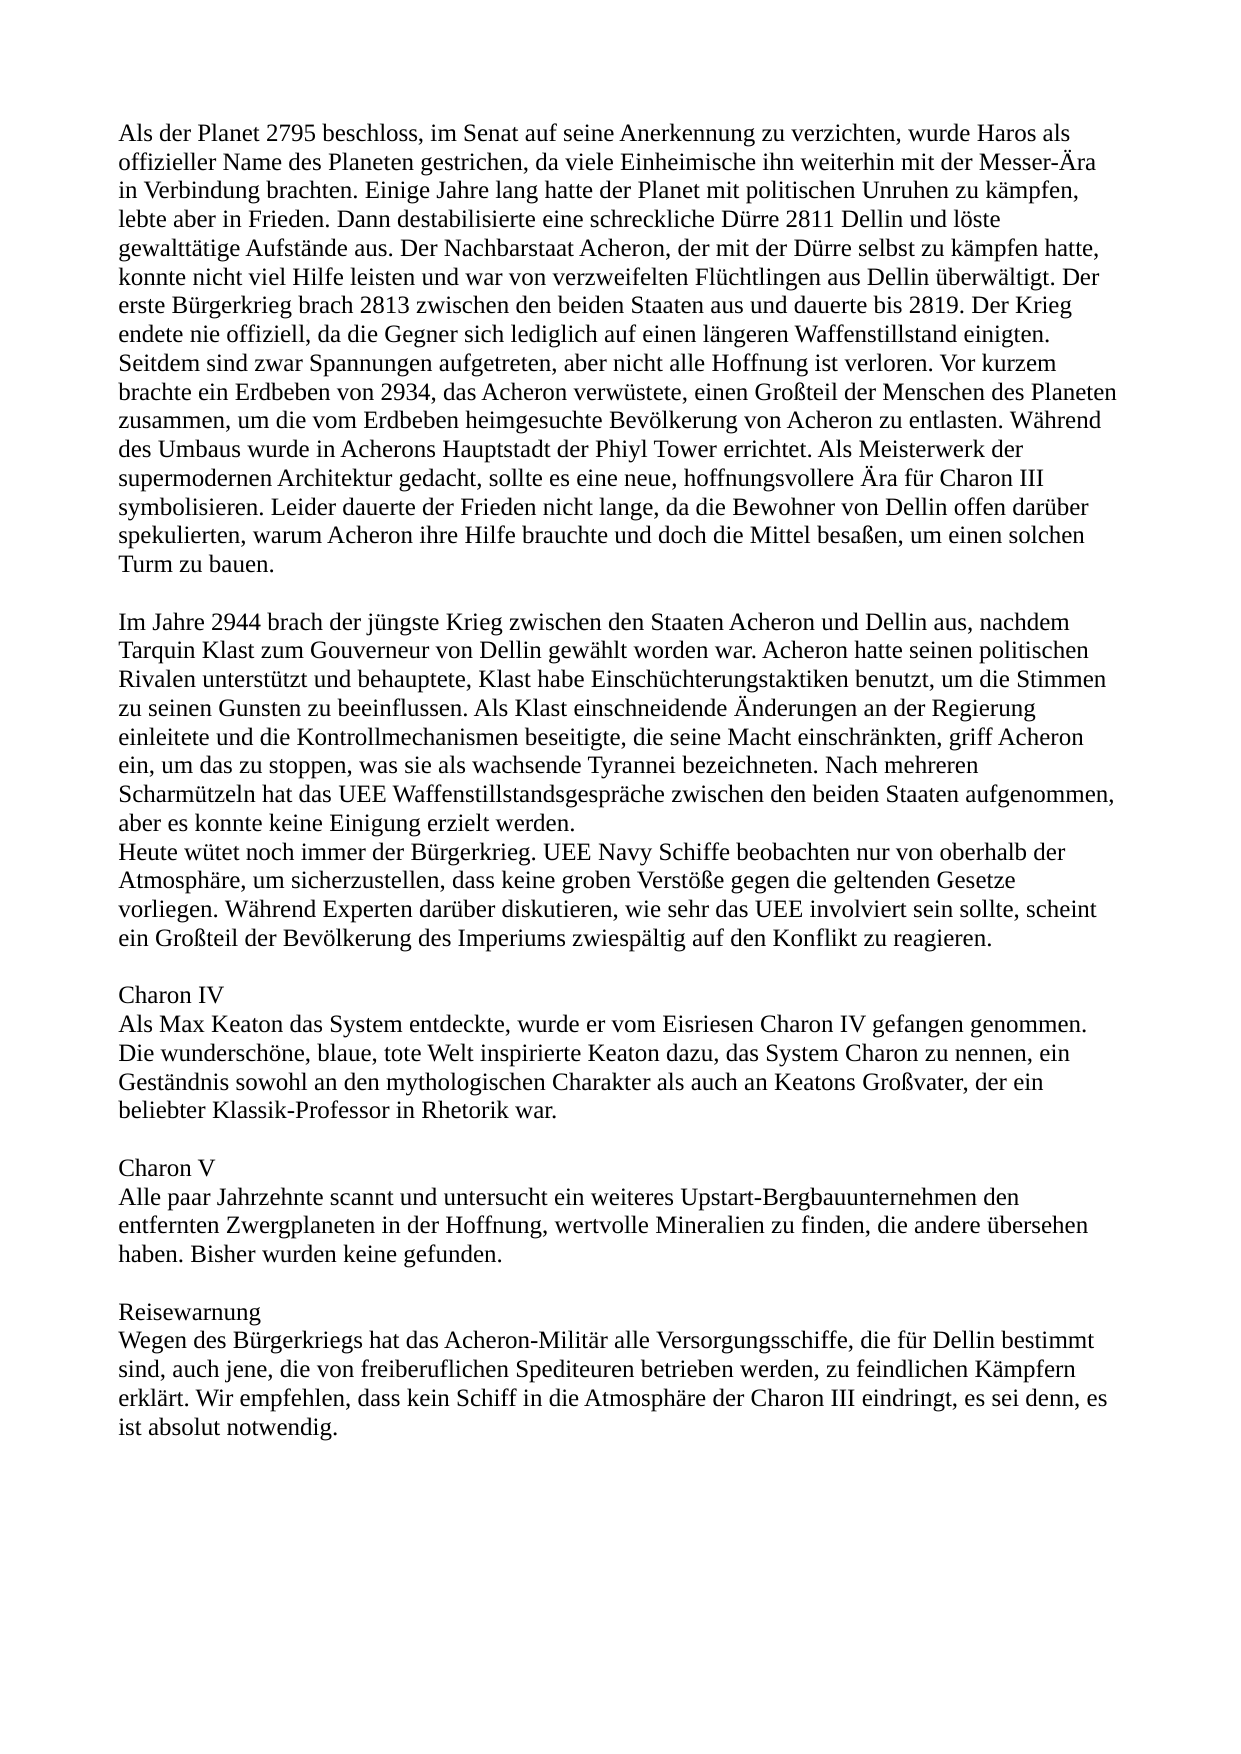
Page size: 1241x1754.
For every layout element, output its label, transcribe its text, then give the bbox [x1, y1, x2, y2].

text Reisewarnung [118, 1297, 1122, 1326]
text Heute wütet noch immer der Bürgerkrieg. UEE Navy Schiffe beobachten nur von oberhalb der Atmosphäre, um sicherzustellen, dass keine groben Verstöße gegen die geltenden Gesetze vorliegen. Während Experten darüber diskutieren, wie sehr das UEE involviert sein sollte, scheint ein Großteil der Bevölkerung des Imperiums zwiespältig auf den Konflikt zu reagieren. [118, 837, 1122, 952]
text Im Jahre 2944 brach der jüngste Krieg zwischen den Staaten Acheron und Dellin aus, nachdem Tarquin Klast zum Gouverneur von Dellin gewählt worden war. Acheron hatte seinen politischen Rivalen unterstützt und behauptete, Klast habe Einschüchterungstaktiken benutzt, um die Stimmen zu seinen Gunsten zu beeinflussen. Als Klast einschneidende Änderungen an der Regierung einleitete und die Kontrollmechanismen beseitigte, die seine Macht einschränkten, griff Acheron ein, um das zu stoppen, was sie als wachsende Tyrannei bezeichneten. Nach mehreren Scharmützeln hat das UEE Waffenstillstandsgespräche zwischen den beiden Staaten aufgenommen, aber es konnte keine Einigung erzielt werden. [118, 607, 1122, 837]
text Alle paar Jahrzehnte scannt und untersucht ein weiteres Upstart-Bergbauunternehmen den entfernten Zwergplaneten in der Hoffnung, wertvolle Mineralien zu finden, die andere übersehen haben. Bisher wurden keine gefunden. [118, 1182, 1122, 1268]
text Als Max Keaton das System entdeckte, wurde er vom Eisriesen Charon IV gefangen genommen. Die wunderschöne, blaue, tote Welt inspirierte Keaton dazu, das System Charon zu nennen, ein Geständnis sowohl an den mythologischen Charakter als auch an Keatons Großvater, der ein beliebter Klassik-Professor in Rhetorik war. [118, 1009, 1122, 1124]
text Charon V [118, 1153, 1122, 1182]
text Charon IV [118, 981, 1122, 1009]
text Seitdem sind zwar Spannungen aufgetreten, aber nicht alle Hoffnung ist verloren. Vor kurzem brachte ein Erdbeben von 2934, das Acheron verwüstete, einen Großteil der Menschen des Planeten zusammen, um die vom Erdbeben heimgesuchte Bevölkerung von Acheron zu entlasten. Während des Umbaus wurde in Acherons Hauptstadt der Phiyl Tower errichtet. Als Meisterwerk der supermodernen Architektur gedacht, sollte es eine neue, hoffnungsvollere Ära für Charon III symbolisieren. Leider dauerte der Frieden nicht lange, da die Bewohner von Dellin offen darüber spekulierten, warum Acheron ihre Hilfe brauchte und doch die Mittel besaßen, um einen solchen Turm zu bauen. [118, 348, 1122, 578]
text Wegen des Bürgerkriegs hat das Acheron-Militär alle Versorgungsschiffe, die für Dellin bestimmt sind, auch jene, die von freiberuflichen Spediteuren betrieben werden, zu feindlichen Kämpfern erklärt. Wir empfehlen, dass kein Schiff in die Atmosphäre der Charon III eindringt, es sei denn, es ist absolut notwendig. [118, 1326, 1122, 1441]
text Als der Planet 2795 beschloss, im Senat auf seine Anerkennung zu verzichten, wurde Haros als offizieller Name des Planeten gestrichen, da viele Einheimische ihn weiterhin mit der Messer-Ära in Verbindung brachten. Einige Jahre lang hatte der Planet mit politischen Unruhen zu kämpfen, lebte aber in Frieden. Dann destabilisierte eine schreckliche Dürre 2811 Dellin und löste gewalttätige Aufstände aus. Der Nachbarstaat Acheron, der mit der Dürre selbst zu kämpfen hatte, konnte nicht viel Hilfe leisten und war von verzweifelten Flüchtlingen aus Dellin überwältigt. Der erste Bürgerkrieg brach 2813 zwischen den beiden Staaten aus und dauerte bis 2819. Der Krieg endete nie offiziell, da die Gegner sich lediglich auf einen längeren Waffenstillstand einigten. [118, 118, 1122, 348]
